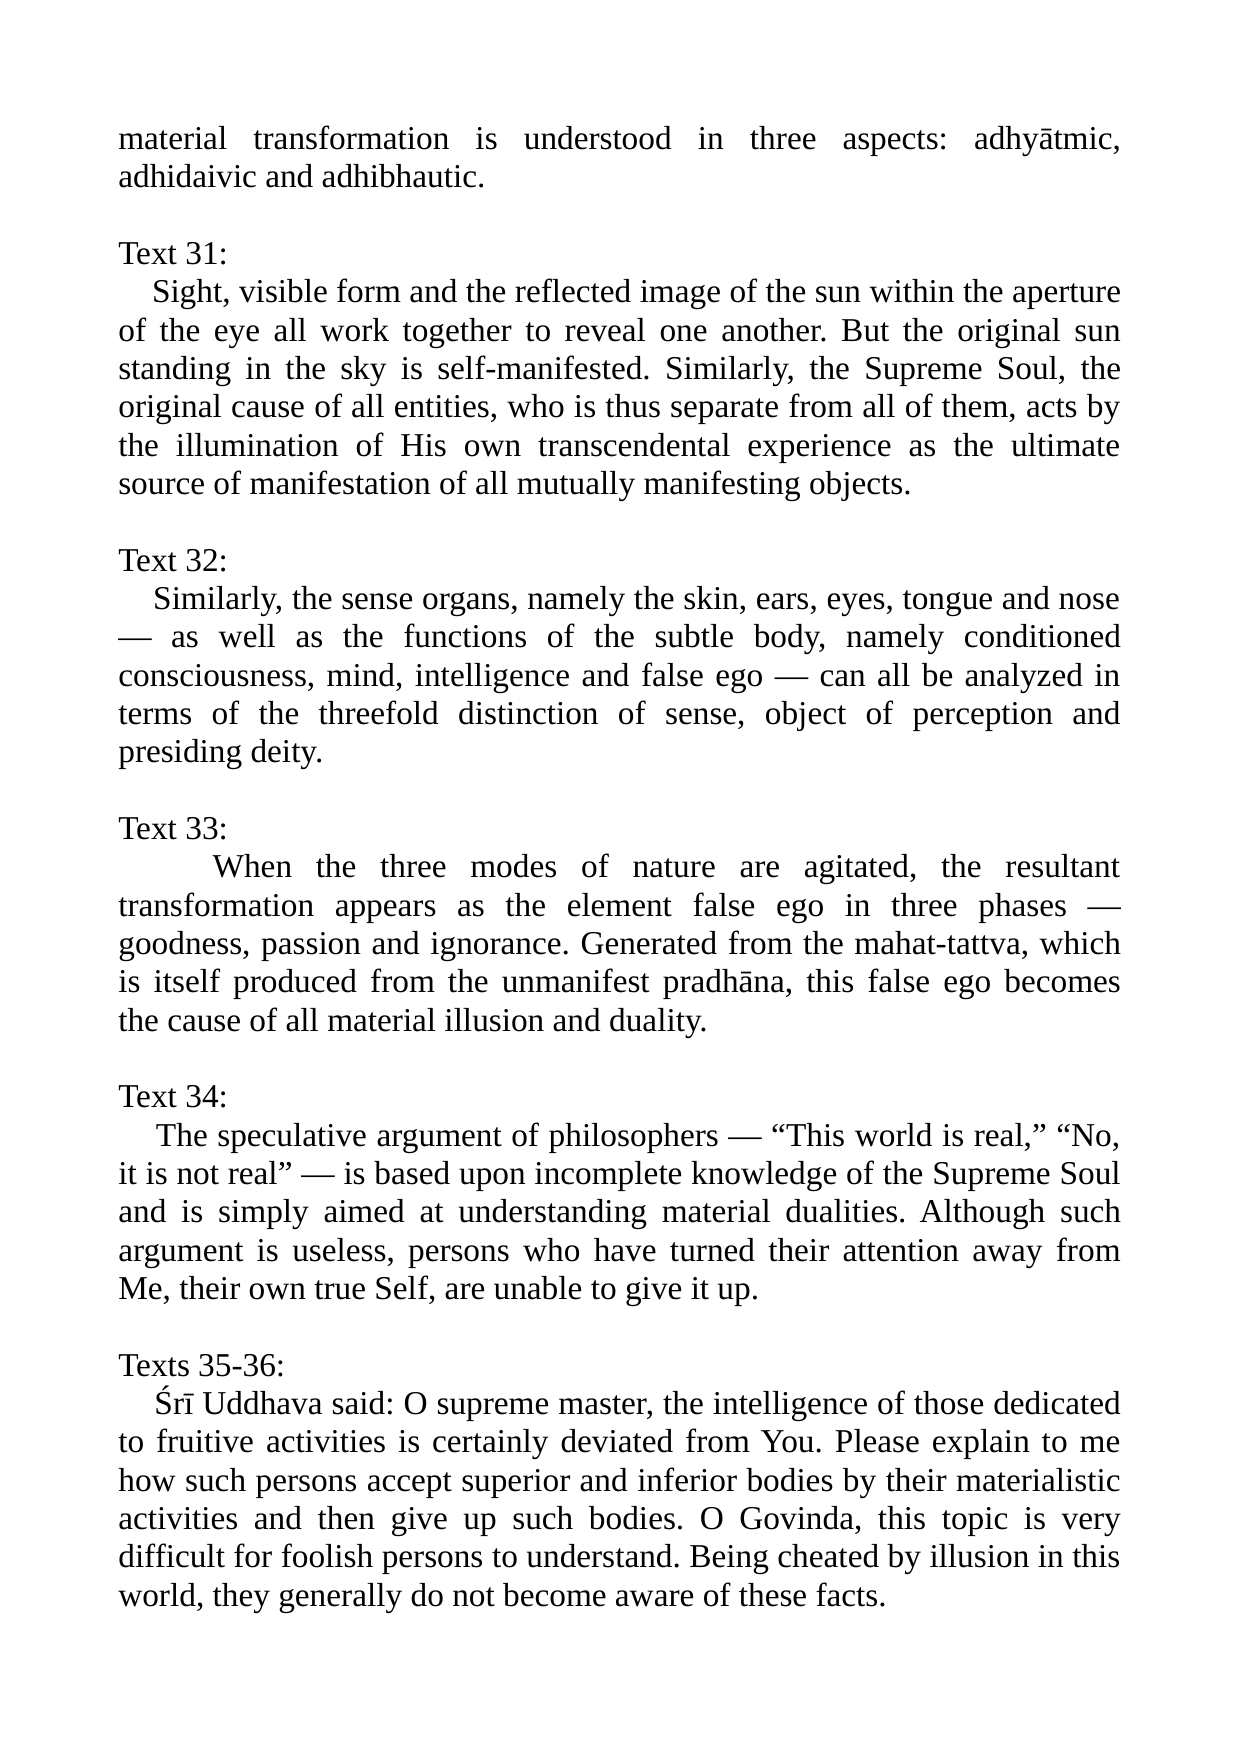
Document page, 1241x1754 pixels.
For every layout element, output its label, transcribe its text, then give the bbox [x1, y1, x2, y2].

text Texts 35-36: [118, 1345, 1122, 1383]
text Text 33: [118, 808, 1122, 846]
text When the three modes of nature are agitated, the resultant transformation appears as the element false ego in three phases — goodness, passion and ignorance. Generated from the mahat-tattva, which is itself produced from the unmanifest pradhāna, this false ego becomes the cause of all material illusion and duality. [118, 846, 1122, 1038]
text material transformation is understood in three aspects: adhyātmic, adhidaivic and adhibhautic. [118, 118, 1122, 195]
text Text 32: [118, 540, 1122, 578]
text Śrī Uddhava said: O supreme master, the intelligence of those dedicated to fruitive activities is certainly deviated from You. Please explain to me how such persons accept superior and inferior bodies by their materialistic activities and then give up such bodies. O Govinda, this topic is very difficult for foolish persons to understand. Being cheated by illusion in this world, they generally do not become aware of these facts. [118, 1383, 1122, 1613]
text Sight, visible form and the reflected image of the sun within the aperture of the eye all work together to reveal one another. But the original sun standing in the sky is self-manifested. Similarly, the Supreme Soul, the original cause of all entities, who is thus separate from all of them, acts by the illumination of His own transcendental experience as the ultimate source of manifestation of all mutually manifesting objects. [118, 271, 1122, 501]
text Text 31: [118, 233, 1122, 271]
text The speculative argument of philosophers — “This world is real,” “No, it is not real” — is based upon incomplete knowledge of the Supreme Soul and is simply aimed at understanding material dualities. Although such argument is useless, persons who have turned their attention away from Me, their own true Self, are unable to give it up. [118, 1115, 1122, 1306]
text Text 34: [118, 1076, 1122, 1115]
text Similarly, the sense organs, namely the skin, ears, eyes, tongue and nose — as well as the functions of the subtle body, namely conditioned consciousness, mind, intelligence and false ego — can all be analyzed in terms of the threefold distinction of sense, object of perception and presiding deity. [118, 578, 1122, 770]
